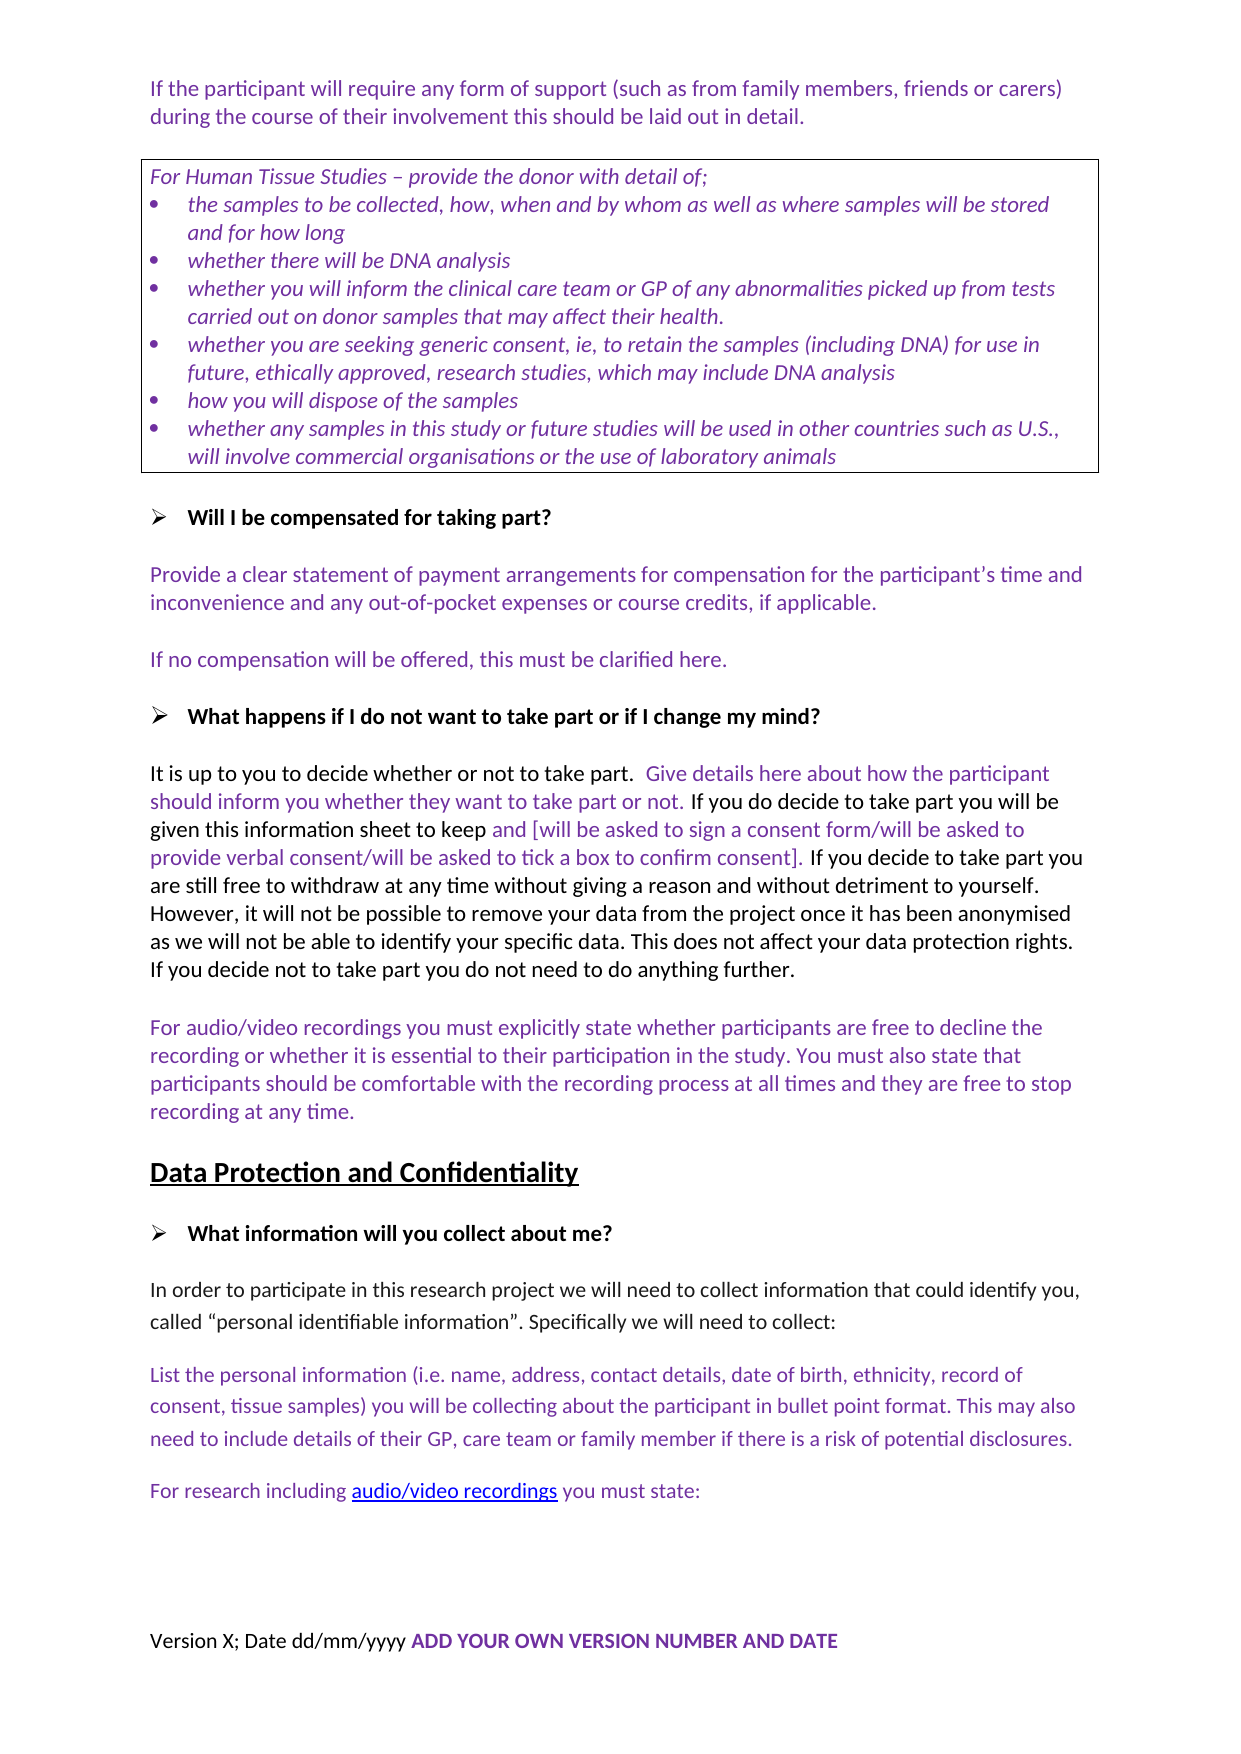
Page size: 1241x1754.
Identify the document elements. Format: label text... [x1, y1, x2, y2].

list whether any samples in this study or future studies will be used in other countries such as U.S., will involve commercial organisations or the use of laboratory animals [142, 411, 1098, 472]
list What happens if I do not want to take part or if I change my mind? [150, 702, 1090, 730]
list the samples to be collected, how, when and by whom as well as where samples will be stored and for how long [150, 190, 1090, 246]
text For Human Tissue Studies – provide the donor with detail of; [142, 160, 1098, 190]
text In order to participate in this research project we will need to collect information that could identify you, called “personal identifiable information”. Specifically we will need to collect: [150, 1276, 1090, 1334]
text Provide a clear statement of payment arrangements for compensation for the participant’s time and inconvenience and any out-of-pocket expenses or course credits, if applicable. [150, 560, 1090, 616]
list whether you will inform the clinical care team or GP of any abnormalities picked up from tests carried out on donor samples that may affect their health. [150, 274, 1090, 330]
text For audio/video recordings you must explicitly state whether participants are free to decline the recording or whether it is essential to their participation in the study. You must also state that participants should be comfortable with the recording process at all times and they are free to stop recording at any time. [150, 1013, 1090, 1125]
list how you will dispose of the samples [150, 386, 1090, 411]
text For research including audio/video recordings you must state: [150, 1477, 1090, 1504]
list whether there will be DNA analysis [150, 246, 1090, 274]
text If no compensation will be offered, this must be clarified here. [150, 645, 1090, 673]
list What information will you collect about me? [150, 1219, 1090, 1247]
text List the personal information (i.e. name, address, contact details, date of birth, ethnicity, record of consent, tissue samples) you will be collecting about the participant in bullet point format. This may also need to include details of their GP, care team or family member if there is a risk of potential disclosures. [150, 1361, 1090, 1451]
list whether you are seeking generic consent, ie, to retain the samples (including DNA) for use in future, ethically approved, research studies, which may include DNA analysis [150, 330, 1090, 386]
text If the participant will require any form of support (such as from family members, friends or carers) during the course of their involvement this should be laid out in detail. [150, 74, 1090, 130]
text Data Protection and Confidentiality [150, 1154, 1090, 1189]
list Will I be compensated for taking part? [150, 503, 1090, 531]
text It is up to you to decide whether or not to take part. Give details here about how the participant should inform you whether they want to take part or not. If you do decide to take part you will be given this information sheet to keep and [will be asked to sign a consent form/will be asked to provide verbal consent/will be asked to tick a box to confirm consent]. If you decide to take part you are still free to withdraw at any time without giving a reason and without detriment to yourself. However, it will not be possible to remove your data from the project once it has been anonymised as we will not be able to identify your specific data. This does not affect your data protection rights. If you decide not to take part you do not need to do anything further. [150, 759, 1090, 983]
